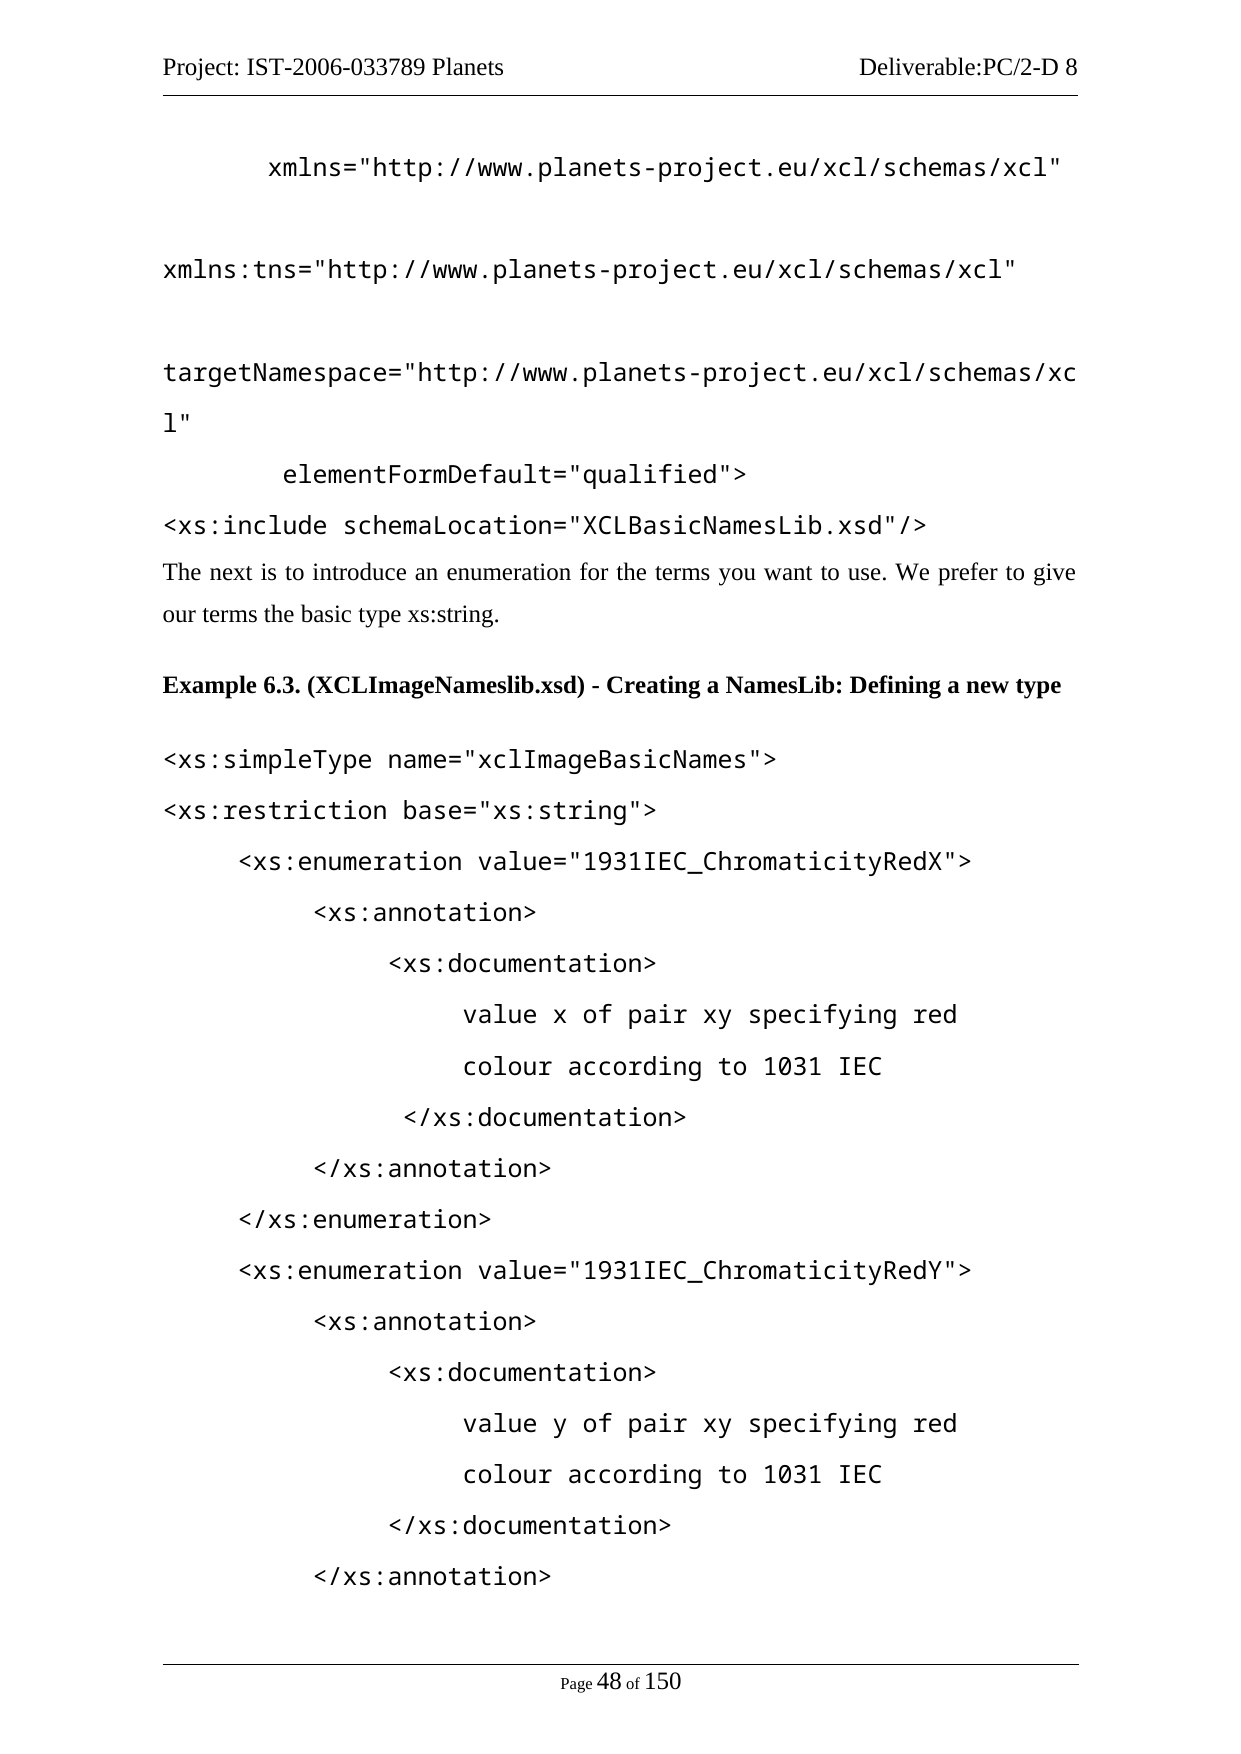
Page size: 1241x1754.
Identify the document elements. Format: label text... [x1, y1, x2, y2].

text Example 6.3. (XCLImageNameslib.xsd) - Creating a NamesLib: Defining a new type [162, 671, 1078, 699]
text xmlns:tns="http://www.planets-project.eu/xcl/schemas/xcl" [162, 201, 1078, 286]
text <xs:annotation> [162, 895, 1078, 929]
text <xs:restriction base="xs:string"> [162, 793, 1078, 827]
text </xs:documentation> [162, 1099, 1078, 1133]
text </xs:documentation> [162, 1508, 1078, 1542]
text <xs:annotation> [162, 1303, 1078, 1337]
text targetNamespace="http://www.planets-project.eu/xcl/schemas/xcl" [162, 303, 1078, 439]
text colour according to 1031 IEC [162, 1457, 1078, 1491]
text <xs:enumeration value="1931IEC_ChromaticityRedY"> [162, 1252, 1078, 1286]
text </xs:annotation> [162, 1150, 1078, 1184]
text value y of pair xy specifying red [162, 1406, 1078, 1439]
text <xs:simpleType name="xclImageBasicNames"> [162, 742, 1078, 776]
text <xs:include schemaLocation="XCLBasicNamesLib.xsd"/> [162, 507, 1078, 541]
text colour according to 1031 IEC [162, 1048, 1078, 1082]
text value x of pair xy specifying red [162, 997, 1078, 1031]
text <xs:documentation> [162, 1354, 1078, 1388]
text xmlns="http://www.planets-project.eu/xcl/schemas/xcl" [162, 150, 1078, 184]
text <xs:documentation> [162, 946, 1078, 980]
text </xs:enumeration> [162, 1201, 1078, 1235]
text elementFormDefault="qualified"> [162, 456, 1078, 490]
text The next is to introduce an enumeration for the terms you want to use. We prefer to give our terms the basic type xs:string. [162, 558, 1078, 628]
text </xs:annotation> [162, 1559, 1078, 1593]
text <xs:enumeration value="1931IEC_ChromaticityRedX"> [162, 844, 1078, 878]
